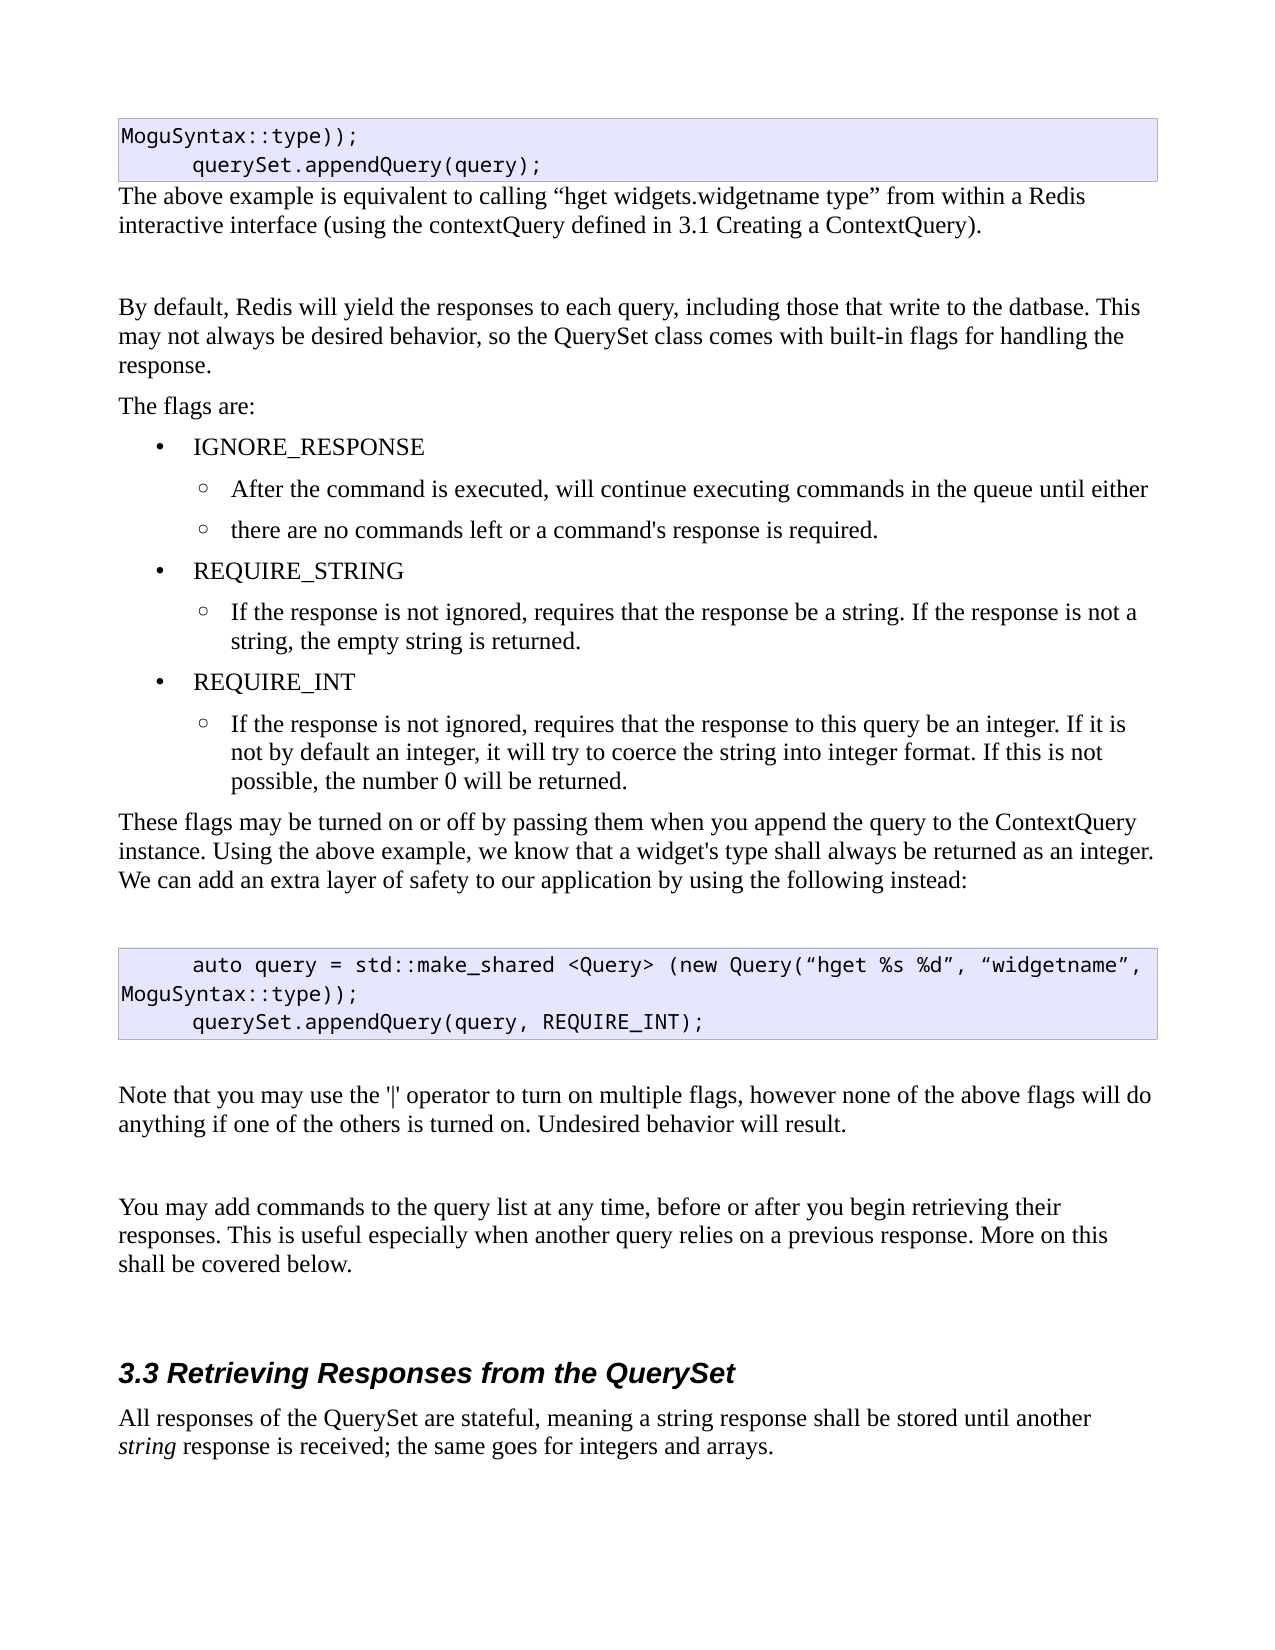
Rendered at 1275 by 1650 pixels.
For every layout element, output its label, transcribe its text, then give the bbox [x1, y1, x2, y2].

list there are no commands left or a command's response is required. [193, 515, 1157, 544]
text auto query = std::make_shared <Query> (new Query(“hget %s %d”, “widgetname”, MoguSyntax::type)); querySet.appendQuery(query, REQUIRE_INT); [119, 949, 1157, 1039]
list REQUIRE_STRING [156, 556, 1157, 585]
subtitle 3.3 Retrieving Responses from the QuerySet [118, 1357, 1157, 1390]
list After the command is executed, will continue executing commands in the queue until either [193, 474, 1157, 502]
text By default, Redis will yield the responses to each query, including those that write to the datbase. This may not always be desired behavior, so the QuerySet class comes with built-in flags for handling the response. [118, 292, 1157, 379]
text MoguSyntax::type)); querySet.appendQuery(query); [119, 119, 1157, 181]
list If the response is not ignored, requires that the response be a string. If the response is not a string, the empty string is returned. [193, 597, 1157, 655]
list REQUIRE_INT [156, 667, 1157, 696]
list If the response is not ignored, requires that the response to this query be an integer. If it is not by default an integer, it will try to coerce the string into integer format. If this is not possible, the number 0 will be returned. [193, 709, 1157, 795]
list IGNORE_RESPONSE [156, 432, 1157, 461]
text The above example is equivalent to calling “hget widgets.widgetname type” from within a Redis interactive interface (using the contextQuery defined in 3.1 Creating a ContextQuery). [118, 182, 1157, 239]
text You may add commands to the query list at any time, before or after you begin retrieving their responses. This is useful especially when another query relies on a previous response. More on this shall be covered below. [118, 1192, 1157, 1278]
text These flags may be turned on or off by passing them when you append the query to the ContextQuery instance. Using the above example, we know that a widget's type shall always be returned as an integer. We can add an extra layer of safety to our application by using the following instead: [118, 807, 1157, 894]
text The flags are: [118, 391, 1157, 420]
text All responses of the QuerySet are stateful, meaning a string response shall be stored until another string response is received; the same goes for integers and arrays. [118, 1403, 1157, 1460]
text Note that you may use the '|' operator to turn on multiple flags, however none of the above flags will do anything if one of the others is turned on. Undesired behavior will result. [118, 1080, 1157, 1138]
